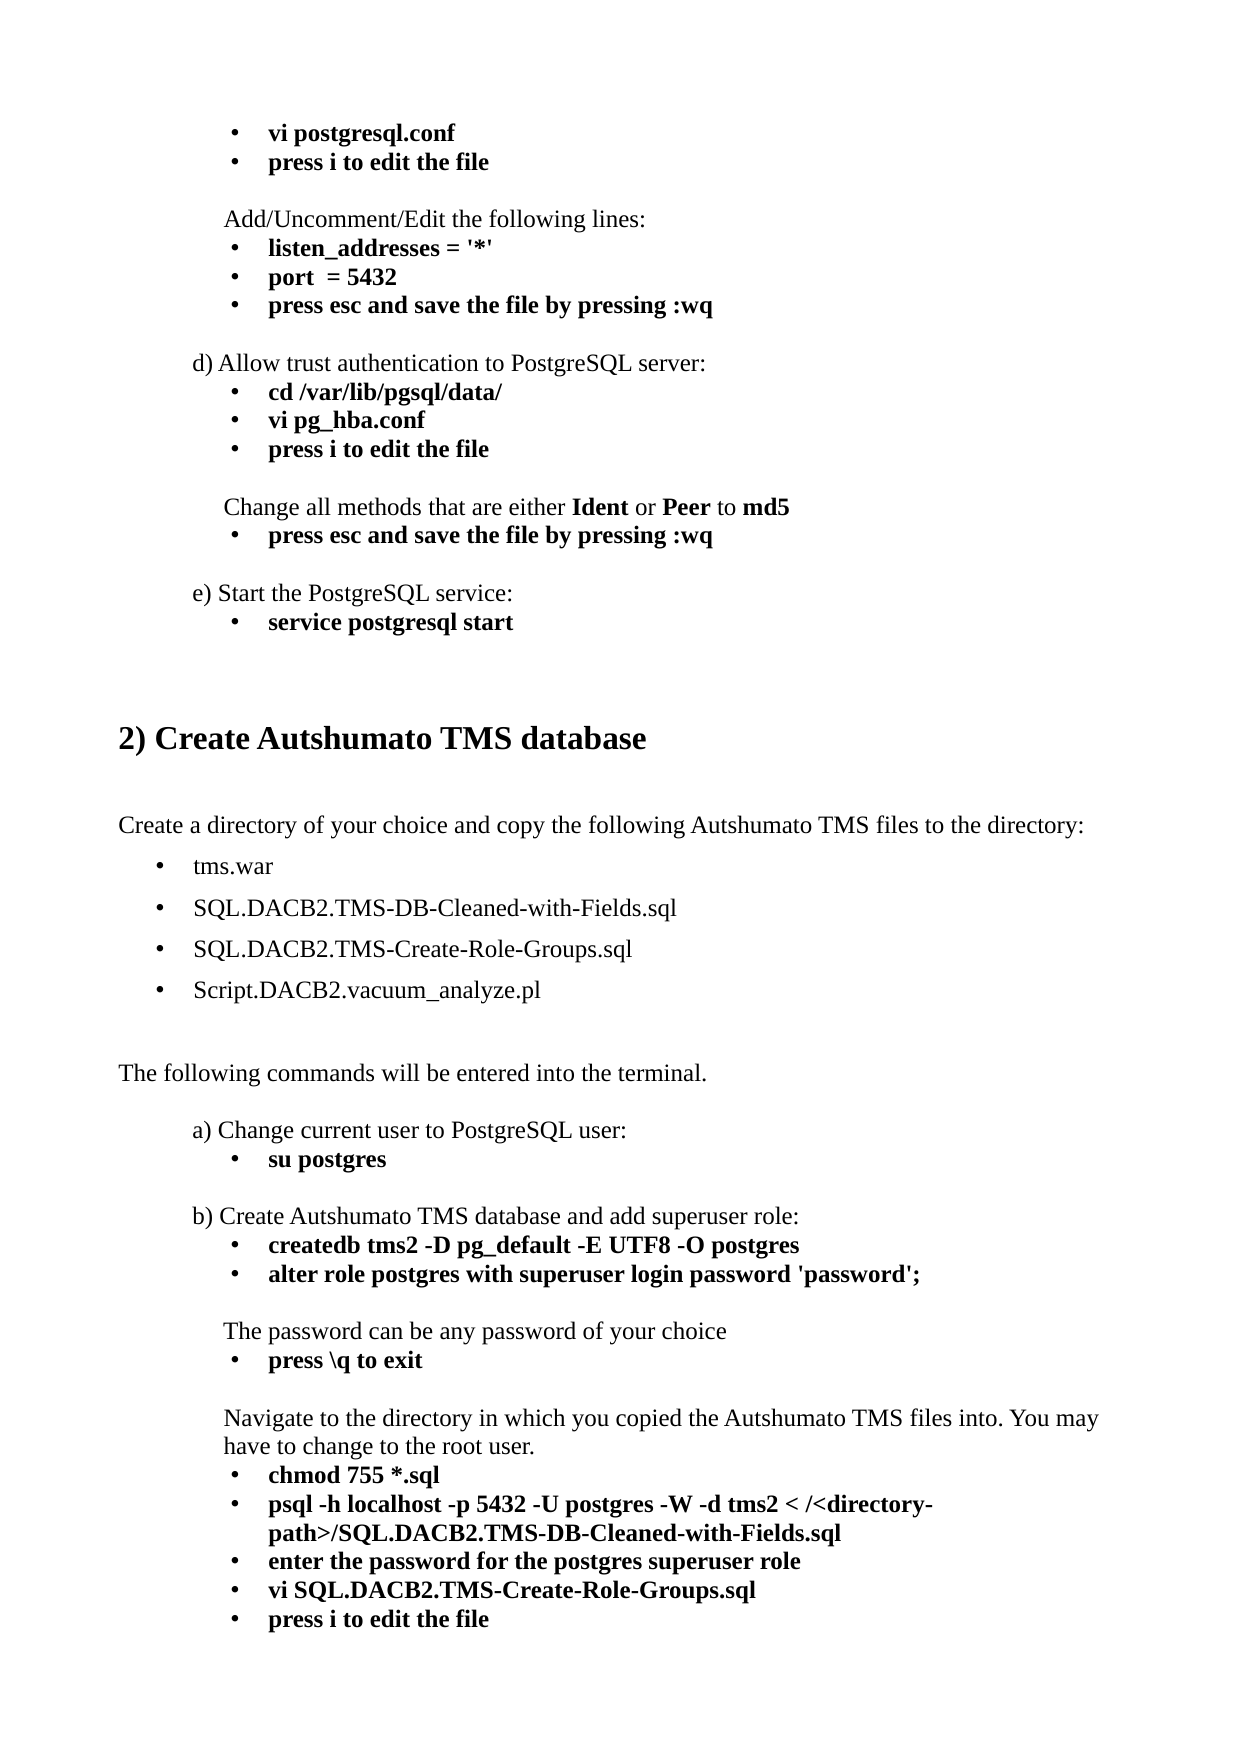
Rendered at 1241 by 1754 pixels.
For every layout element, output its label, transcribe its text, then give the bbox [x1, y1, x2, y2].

list press esc and save the file by pressing :wq [231, 521, 1122, 549]
list press i to edit the file [231, 1604, 1122, 1633]
text e) Start the PostgreSQL service: [118, 578, 1122, 607]
list vi postgresql.conf [231, 118, 1122, 147]
list psql -h localhost -p 5432 -U postgres -W -d tms2 < /<directory-path>/SQL.DACB2.TMS-DB-Cleaned-with-Fields.sql [231, 1489, 1122, 1546]
list SQL.DACB2.TMS-DB-Cleaned-with-Fields.sql [156, 893, 1122, 921]
list cd /var/lib/pgsql/data/ [231, 377, 1122, 406]
text The password can be any password of your choice [118, 1316, 1122, 1345]
list press i to edit the file [231, 147, 1122, 176]
text Create a directory of your choice and copy the following Autshumato TMS files to the directory: [118, 810, 1122, 839]
list port = 5432 [231, 262, 1122, 291]
list createdb tms2 -D pg_default -E UTF8 -O postgres [231, 1230, 1122, 1259]
list chmod 755 *.sql [231, 1460, 1122, 1489]
list press i to edit the file [231, 434, 1122, 463]
list press esc and save the file by pressing :wq [231, 291, 1122, 319]
list Script.DACB2.vacuum_analyze.pl [156, 975, 1122, 1004]
list su postgres [231, 1144, 1122, 1173]
text Change all methods that are either Ident or Peer to md5 [118, 492, 1122, 521]
list enter the password for the postgres superuser role [231, 1546, 1122, 1575]
list service postgresql start [231, 607, 1122, 636]
list vi SQL.DACB2.TMS-Create-Role-Groups.sql [231, 1575, 1122, 1604]
list listen_addresses = '*' [231, 233, 1122, 262]
list SQL.DACB2.TMS-Create-Role-Groups.sql [156, 934, 1122, 963]
text Add/Uncomment/Edit the following lines: [118, 204, 1122, 233]
text The following commands will be entered into the terminal. [118, 1058, 1122, 1086]
list press \q to exit [231, 1345, 1122, 1374]
list alter role postgres with superuser login password 'password'; [231, 1259, 1122, 1288]
text Navigate to the directory in which you copied the Autshumato TMS files into. You may have to change to the root user. [118, 1403, 1122, 1460]
list vi pg_hba.conf [231, 406, 1122, 434]
list tms.war [156, 851, 1122, 880]
subtitle 2) Create Autshumato TMS database [118, 718, 1122, 756]
text d) Allow trust authentication to PostgreSQL server: [118, 348, 1122, 377]
text a) Change current user to PostgreSQL user: [118, 1115, 1122, 1144]
text b) Create Autshumato TMS database and add superuser role: [118, 1201, 1122, 1230]
